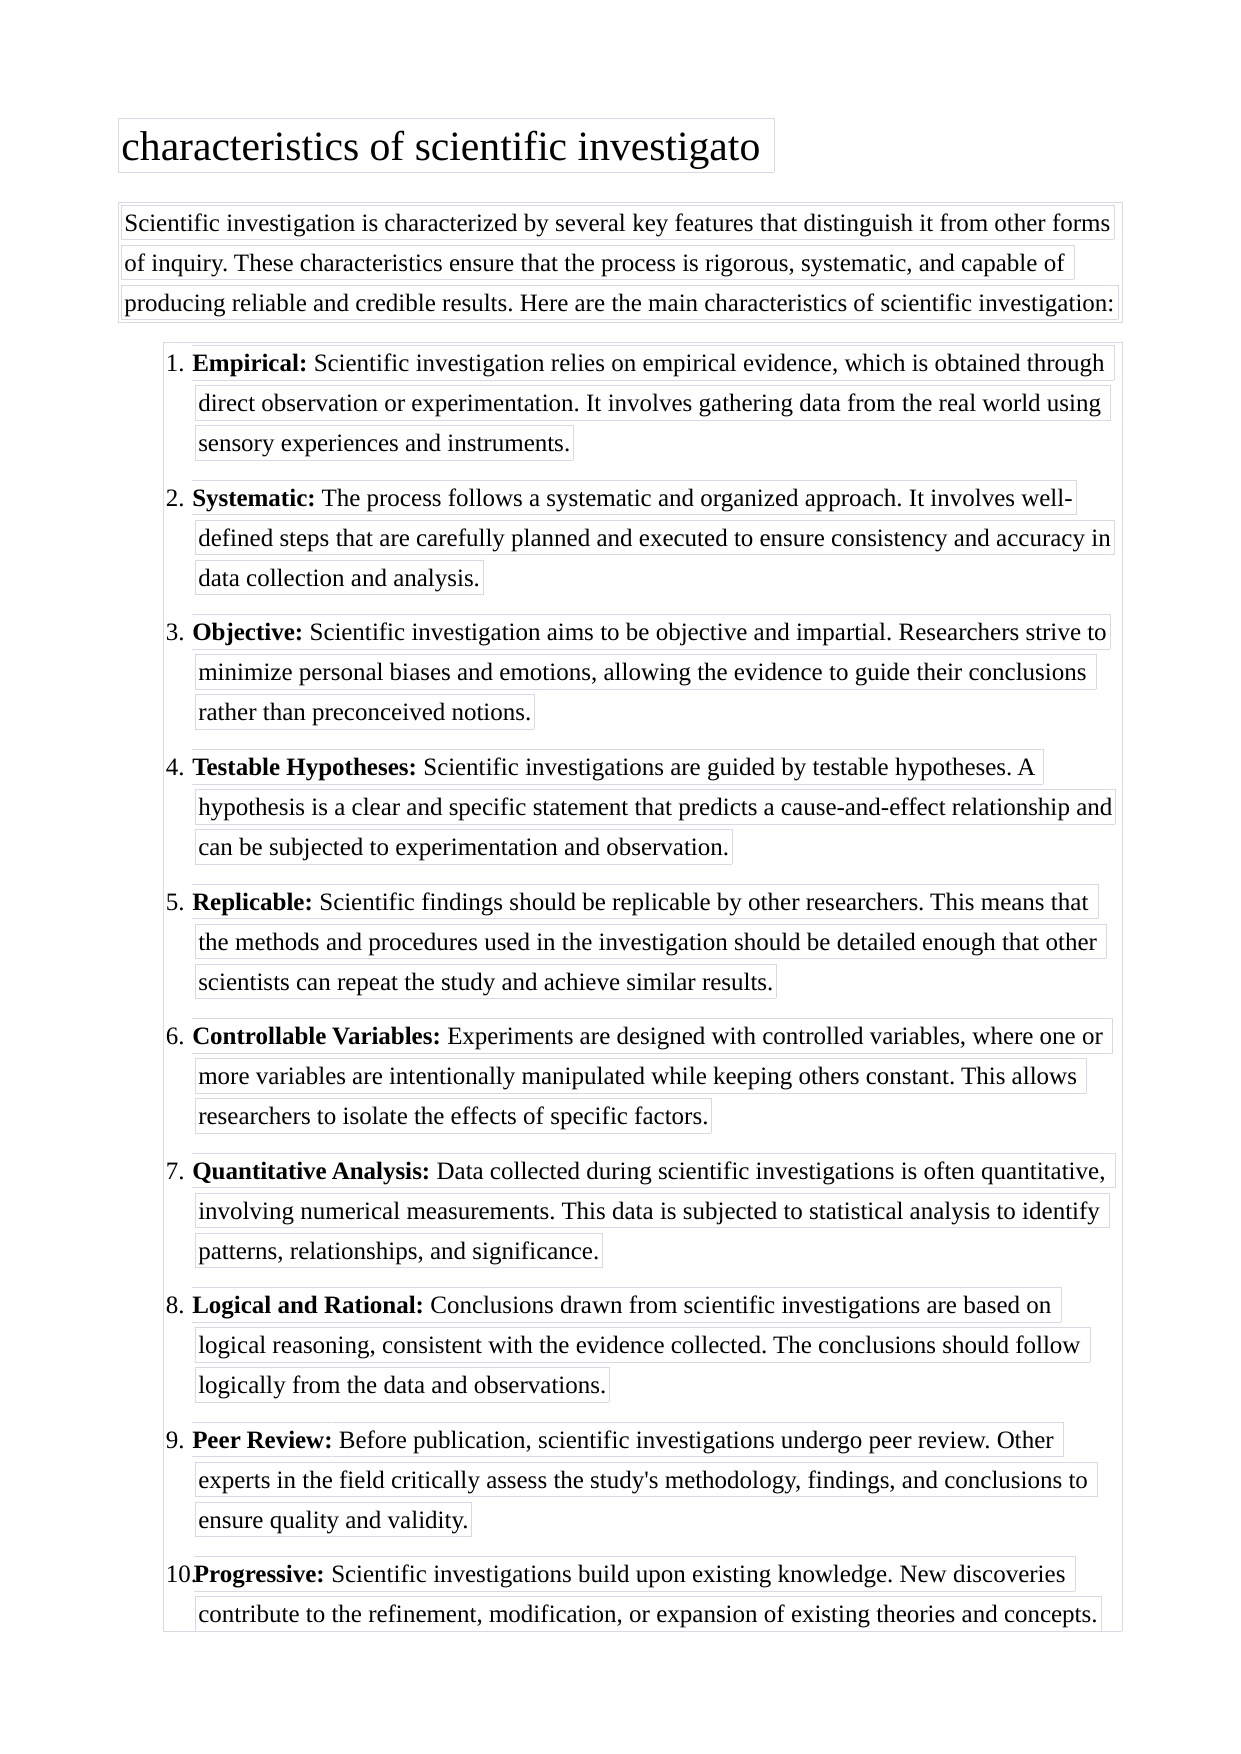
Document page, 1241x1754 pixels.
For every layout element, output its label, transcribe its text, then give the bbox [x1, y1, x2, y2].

list Quantitative Analysis: Data collected during scientific investigations is often quantitative, involving numerical measurements. This data is subjected to statistical analysis to identify patterns, relationships, and significance. [164, 1150, 1122, 1267]
list Objective: Scientific investigation aims to be objective and impartial. Researchers strive to minimize personal biases and emotions, allowing the evidence to guide their conclusions rather than preconceived notions. [164, 611, 1122, 729]
list Controllable Variables: Experiments are designed with controlled variables, where one or more variables are intentionally manipulated while keeping others constant. This allows researchers to isolate the effects of specific factors. [164, 1015, 1122, 1133]
list Logical and Rational: Conclusions drawn from scientific investigations are based on logical reasoning, consistent with the evidence collected. The conclusions should follow logically from the data and observations. [164, 1284, 1122, 1402]
text Scientific investigation is characterized by several key features that distinguish it from other forms of inquiry. These characteristics ensure that the process is rigorous, systematic, and capable of producing reliable and credible results. Here are the main characteristics of scientific investigation: [119, 203, 1122, 322]
list Peer Review: Before publication, scientific investigations undergo peer review. Other experts in the field critically assess the study's methodology, findings, and conclusions to ensure quality and validity. [164, 1419, 1122, 1537]
list Empirical: Scientific investigation relies on empirical evidence, which is obtained through direct observation or experimentation. It involves gathering data from the real world using sensory experiences and instruments. [164, 343, 1122, 460]
text characteristics of scientific investigato [119, 119, 774, 172]
list Progressive: Scientific investigations build upon existing knowledge. New discoveries contribute to the refinement, modification, or expansion of existing theories and concepts. [164, 1553, 1122, 1631]
list Replicable: Scientific findings should be replicable by other researchers. This means that the methods and procedures used in the investigation should be detailed enough that other scientists can repeat the study and achieve similar results. [164, 881, 1122, 998]
text [775, 118, 1122, 172]
list Systematic: The process follows a systematic and organized approach. It involves well-defined steps that are carefully planned and executed to ensure consistency and accuracy in data collection and analysis. [164, 477, 1122, 594]
list Testable Hypotheses: Scientific investigations are guided by testable hypotheses. A hypothesis is a clear and specific statement that predicts a cause-and-effect relationship and can be subjected to experimentation and observation. [164, 746, 1122, 864]
